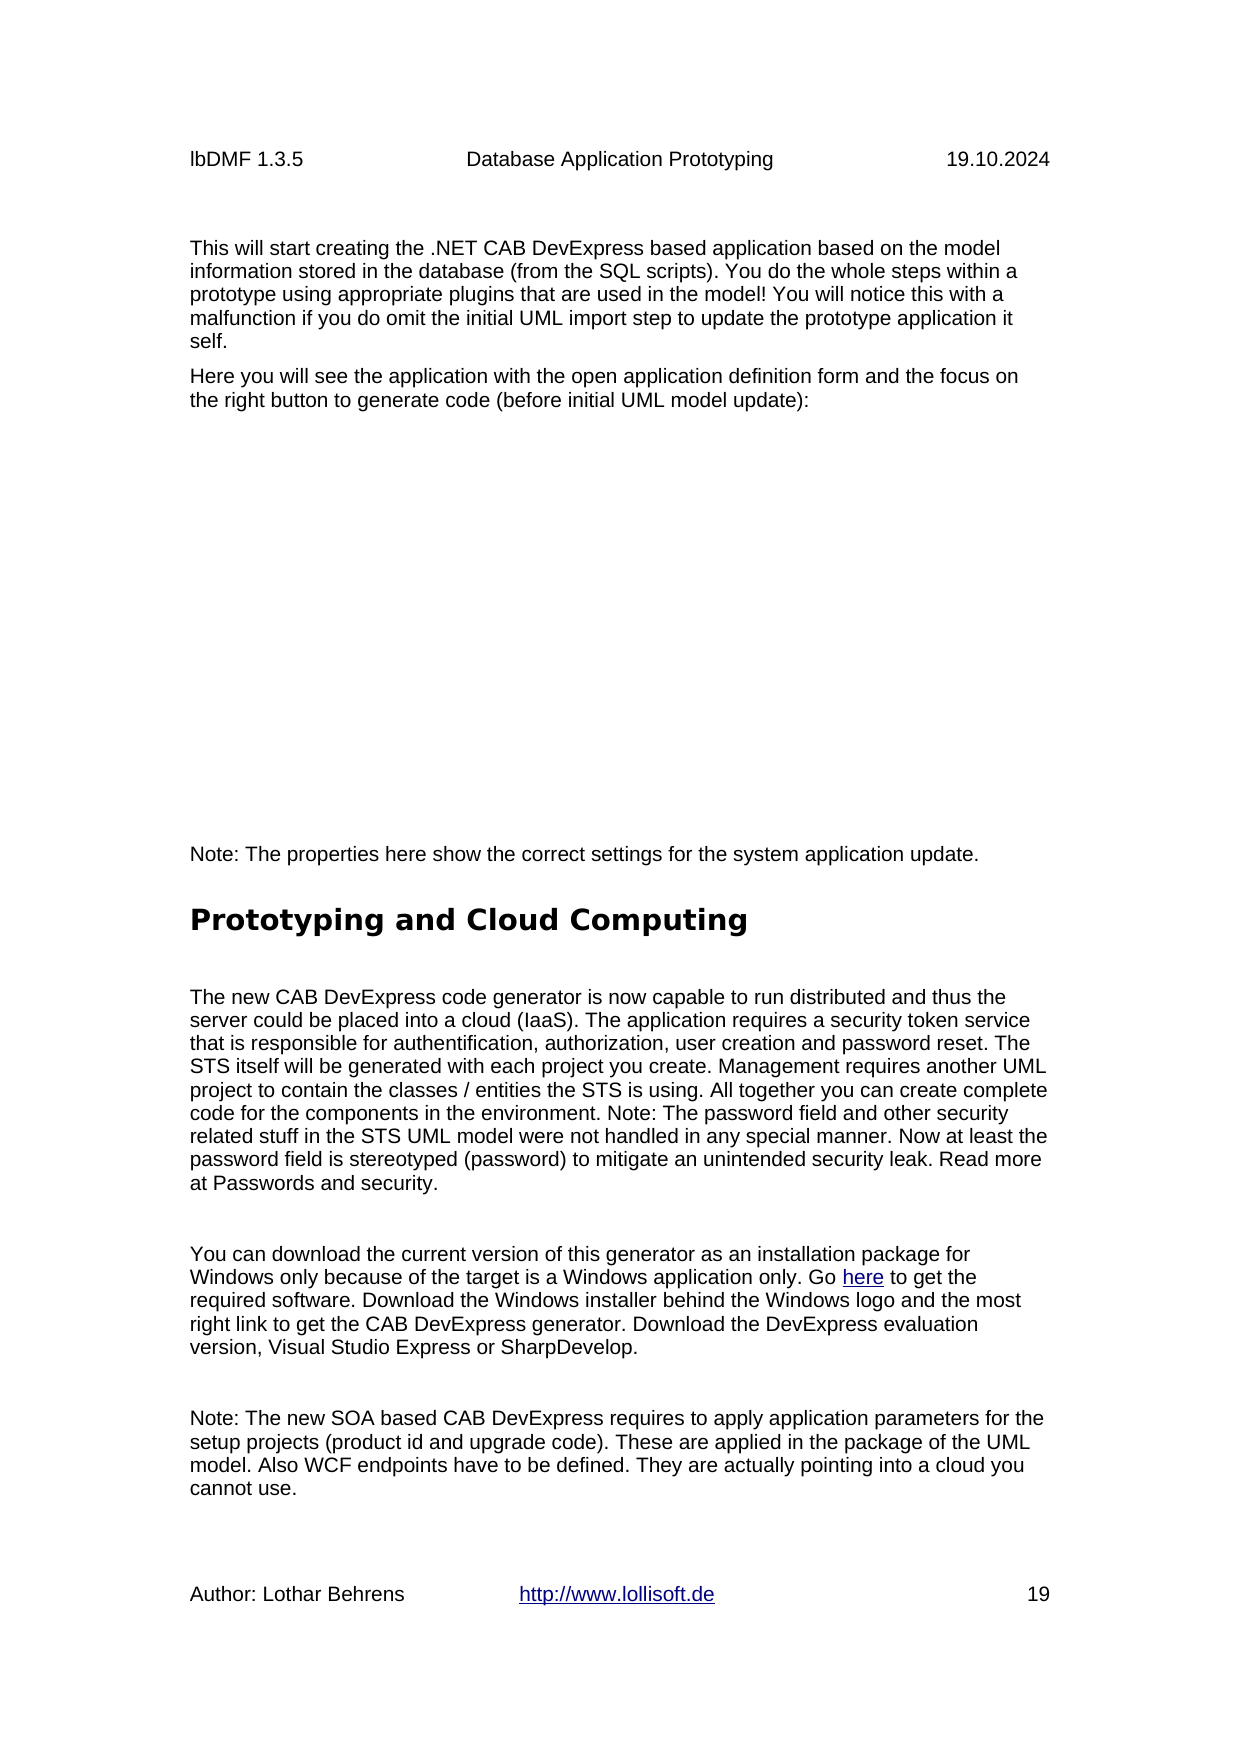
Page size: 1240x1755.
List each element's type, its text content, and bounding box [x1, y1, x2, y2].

text This will start creating the .NET CAB DevExpress based application based on the model information stored in the database (from the SQL scripts). You do the whole steps within a prototype using appropriate plugins that are used in the model! You will notice this with a malfunction if you do omit the initial UML import step to update the prototype application it self. [189, 236, 1050, 352]
text Note: The properties here show the correct settings for the system application update. [189, 842, 1050, 866]
text Note: The new SOA based CAB DevExpress requires to apply application parameters for the setup projects (product id and upgrade code). These are applied in the package of the UML model. Also WCF endpoints have to be defined. They are actually pointing into a cloud you cannot use. [189, 1407, 1050, 1500]
subtitle Prototyping and Cloud Computing [189, 903, 1050, 937]
text The new CAB DevExpress code generator is now capable to run distributed and thus the server could be placed into a cloud (IaaS). The application requires a security token service that is responsible for authentification, authorization, user creation and password reset. The STS itself will be generated with each project you create. Management requires another UML project to contain the classes / entities the STS is using. All together you can create complete code for the components in the environment. Note: The password field and other security related stuff in the STS UML model were not handled in any special manner. Now at least the password field is stereotyped (password) to mitigate an unintended security leak. Read more at Passwords and security. [189, 985, 1050, 1194]
text You can download the current version of this generator as an installation package for Windows only because of the target is a Windows application only. Go here to get the required software. Download the Windows installer behind the Windows logo and the most right link to get the CAB DevExpress generator. Download the DevExpress evaluation version, Visual Studio Express or SharpDevelop. [189, 1243, 1050, 1359]
text Here you will see the application with the open application definition form and the focus on the right button to generate code (before initial UML model update): [189, 365, 1050, 411]
